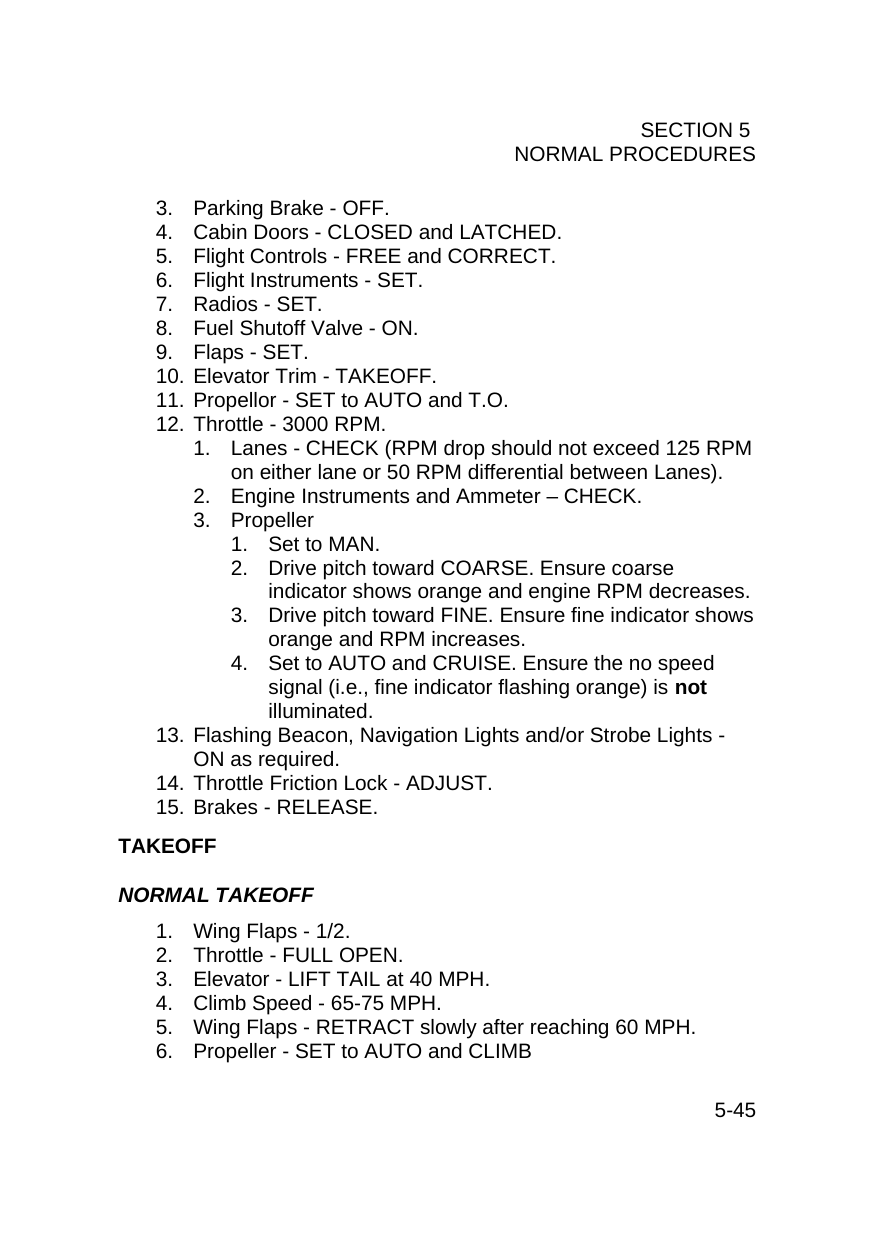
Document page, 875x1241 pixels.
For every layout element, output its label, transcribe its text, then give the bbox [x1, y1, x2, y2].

list Flight Instruments - SET. [156, 268, 756, 292]
list Throttle - 3000 RPM. [156, 412, 756, 436]
list Flight Controls - FREE and CORRECT. [156, 244, 756, 268]
list Set to MAN. [231, 531, 756, 555]
list Propeller - SET to AUTO and CLIMB [156, 1039, 756, 1063]
list Wing Flaps - RETRACT slowly after reaching 60 MPH. [156, 1015, 756, 1039]
list Elevator Trim - TAKEOFF. [156, 364, 756, 388]
subtitle TAKEOFF [118, 833, 756, 857]
list Engine Instruments and Ammeter – CHECK. [193, 483, 756, 507]
list Drive pitch toward COARSE. Ensure coarse indicator shows orange and engine RPM decreases. [231, 555, 756, 603]
list Set to AUTO and CRUISE. Ensure the no speed signal (i.e., fine indicator flashing orange) is not illuminated. [231, 651, 756, 723]
list Fuel Shutoff Valve - ON. [156, 316, 756, 340]
list Wing Flaps - 1/2. [156, 919, 756, 943]
list Propellor - SET to AUTO and T.O. [156, 388, 756, 412]
list Flashing Beacon, Navigation Lights and/or Strobe Lights - ON as required. [156, 723, 756, 771]
list Propeller [193, 507, 756, 531]
list Climb Speed - 65-75 MPH. [156, 991, 756, 1015]
list Brakes - RELEASE. [156, 795, 756, 819]
list Lanes - CHECK (RPM drop should not exceed 125 RPM on either lane or 50 RPM differential between Lanes). [193, 436, 756, 483]
list Radios - SET. [156, 292, 756, 316]
list Flaps - SET. [156, 340, 756, 364]
list Drive pitch toward FINE. Ensure fine indicator shows orange and RPM increases. [231, 603, 756, 651]
subtitle NORMAL TAKEOFF [118, 882, 756, 906]
list Parking Brake - OFF. [156, 196, 756, 220]
list Elevator - LIFT TAIL at 40 MPH. [156, 967, 756, 991]
list Throttle Friction Lock - ADJUST. [156, 771, 756, 795]
list Cabin Doors - CLOSED and LATCHED. [156, 220, 756, 244]
list Throttle - FULL OPEN. [156, 943, 756, 967]
